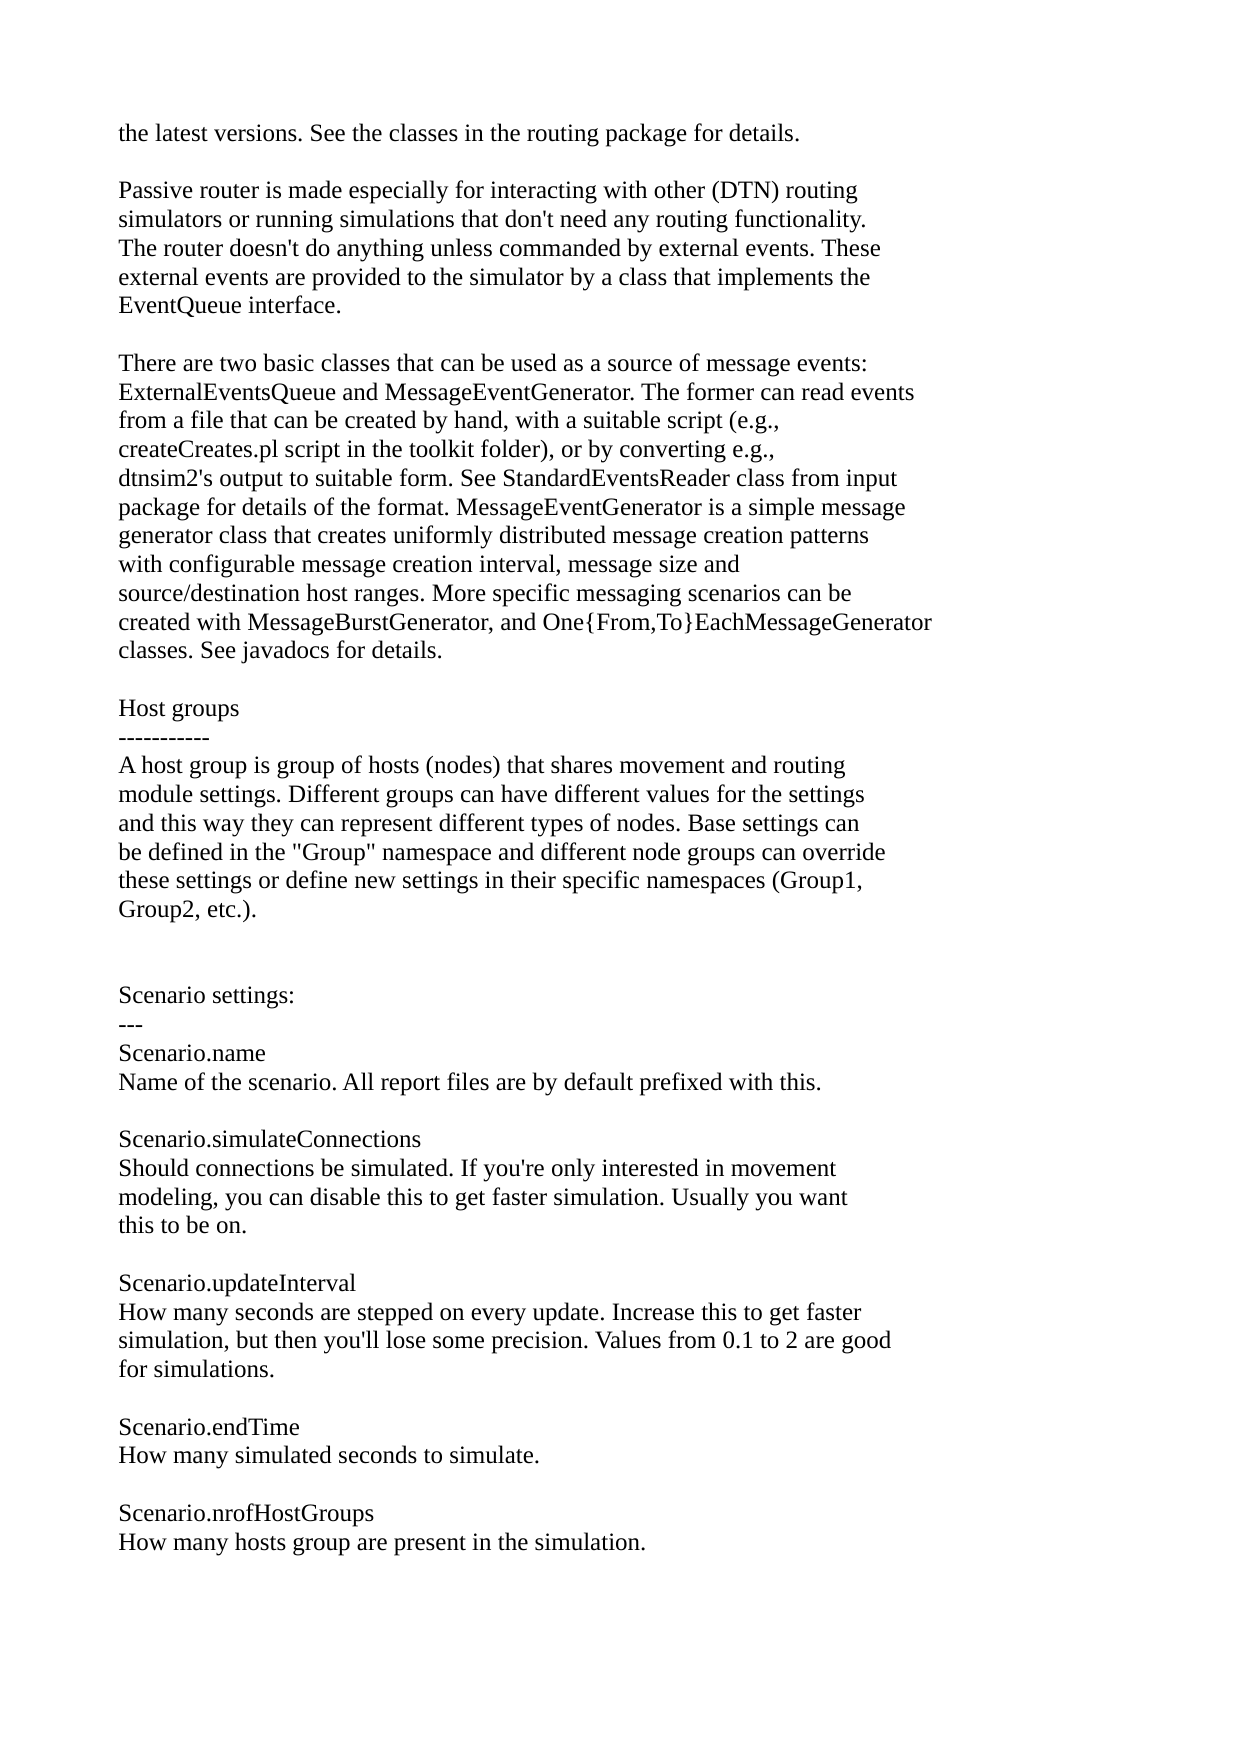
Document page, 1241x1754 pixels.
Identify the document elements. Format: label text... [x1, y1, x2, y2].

text Scenario.simulateConnections [118, 1124, 1122, 1153]
text these settings or define new settings in their specific namespaces (Group1, [118, 866, 1122, 894]
text Scenario.nrofHostGroups [118, 1498, 1122, 1527]
text Group2, etc.). [118, 894, 1122, 923]
text How many seconds are stepped on every update. Increase this to get faster [118, 1297, 1122, 1326]
text classes. See javadocs for details. [118, 636, 1122, 664]
text createCreates.pl script in the toolkit folder), or by converting e.g., [118, 434, 1122, 463]
text modeling, you can disable this to get faster simulation. Usually you want [118, 1182, 1122, 1211]
text the latest versions. See the classes in the routing package for details. [118, 118, 1122, 147]
text ----------- [118, 722, 1122, 751]
text Scenario.name [118, 1038, 1122, 1067]
text EventQueue interface. [118, 291, 1122, 319]
text Scenario.updateInterval [118, 1268, 1122, 1297]
text ExternalEventsQueue and MessageEventGenerator. The former can read events [118, 377, 1122, 406]
text source/destination host ranges. More specific messaging scenarios can be [118, 578, 1122, 607]
text created with MessageBurstGenerator, and One{From,To}EachMessageGenerator [118, 607, 1122, 636]
text and this way they can represent different types of nodes. Base settings can [118, 808, 1122, 837]
text Scenario.endTime [118, 1412, 1122, 1441]
text this to be on. [118, 1211, 1122, 1239]
text Name of the scenario. All report files are by default prefixed with this. [118, 1067, 1122, 1096]
text module settings. Different groups can have different values for the settings [118, 779, 1122, 808]
text How many simulated seconds to simulate. [118, 1441, 1122, 1469]
text with configurable message creation interval, message size and [118, 549, 1122, 578]
text Scenario settings: [118, 981, 1122, 1009]
text generator class that creates uniformly distributed message creation patterns [118, 521, 1122, 549]
text from a file that can be created by hand, with a suitable script (e.g., [118, 406, 1122, 434]
text There are two basic classes that can be used as a source of message events: [118, 348, 1122, 377]
text --- [118, 1009, 1122, 1038]
text be defined in the "Group" namespace and different node groups can override [118, 837, 1122, 866]
text external events are provided to the simulator by a class that implements the [118, 262, 1122, 291]
text simulation, but then you'll lose some precision. Values from 0.1 to 2 are good [118, 1326, 1122, 1354]
text for simulations. [118, 1354, 1122, 1383]
text dtnsim2's output to suitable form. See StandardEventsReader class from input [118, 463, 1122, 492]
text simulators or running simulations that don't need any routing functionality. [118, 204, 1122, 233]
text Passive router is made especially for interacting with other (DTN) routing [118, 176, 1122, 204]
text The router doesn't do anything unless commanded by external events. These [118, 233, 1122, 262]
text package for details of the format. MessageEventGenerator is a simple message [118, 492, 1122, 521]
text How many hosts group are present in the simulation. [118, 1527, 1122, 1556]
text Host groups [118, 693, 1122, 722]
text Should connections be simulated. If you're only interested in movement [118, 1153, 1122, 1182]
text A host group is group of hosts (nodes) that shares movement and routing [118, 751, 1122, 779]
